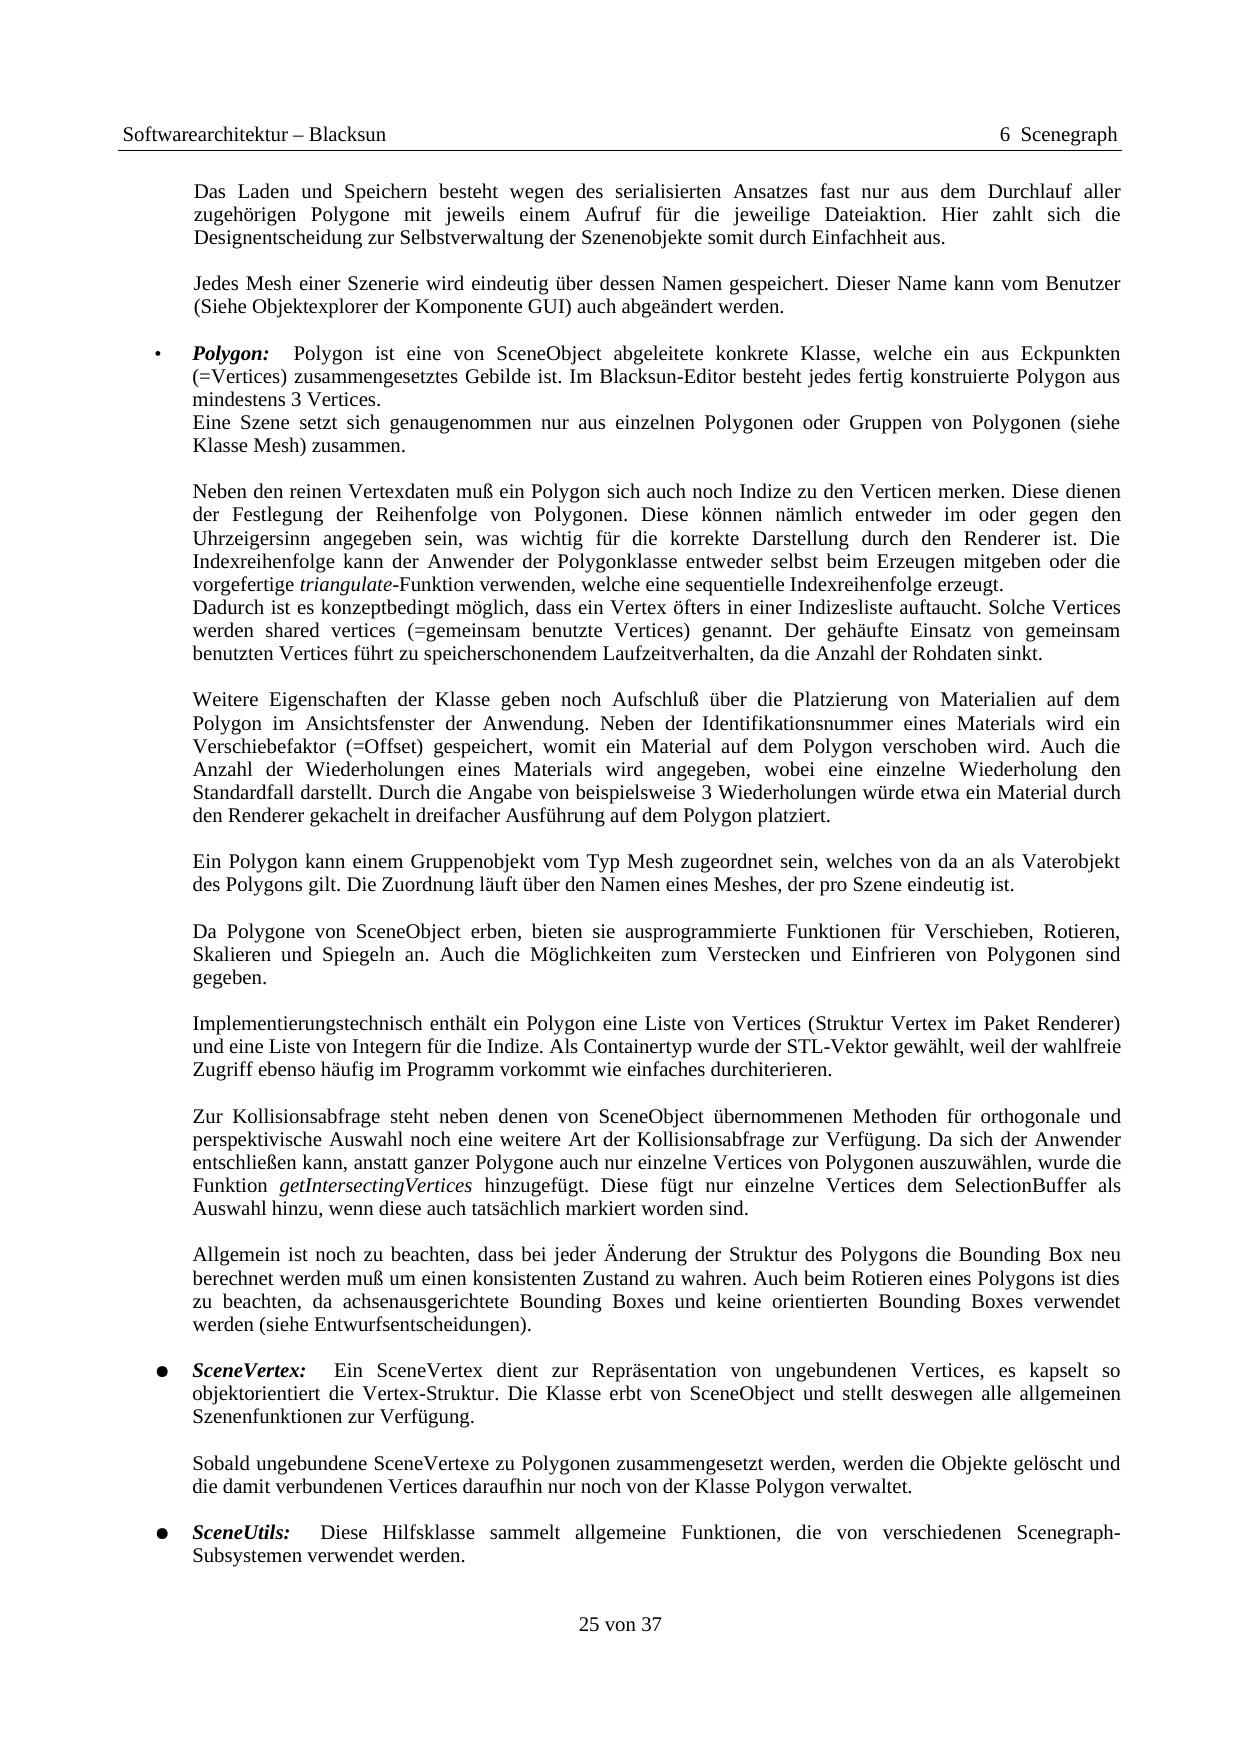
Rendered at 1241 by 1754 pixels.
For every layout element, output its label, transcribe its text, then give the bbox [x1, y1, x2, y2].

text Ein Polygon kann einem Gruppenobjekt vom Typ Mesh zugeordnet sein, welches von da an als Vaterobjekt des Polygons gilt. Die Zuordnung läuft über den Namen eines Meshes, der pro Szene eindeutig ist. [192, 850, 1122, 896]
list Sobald ungebundene SceneVertexe zu Polygonen zusammengesetzt werden, werden die Objekte gelöscht und die damit verbundenen Vertices daraufhin nur noch von der Klasse Polygon verwaltet. [154, 1451, 1122, 1498]
list Polygon: Polygon ist eine von SceneObject abgeleitete konkrete Klasse, welche ein aus Eckpunkten (=Vertices) zusammengesetztes Gebilde ist. Im Blacksun-Editor besteht jedes fertig konstruierte Polygon aus mindestens 3 Vertices. [154, 341, 1122, 411]
text Zur Kollisionsabfrage steht neben denen von SceneObject übernommenen Methoden für orthogonale und perspektivische Auswahl noch eine weitere Art der Kollisionsabfrage zur Verfügung. Da sich der Anwender entschließen kann, anstatt ganzer Polygone auch nur einzelne Vertices von Polygonen auszuwählen, wurde die Funktion getIntersectingVertices hinzugefügt. Diese fügt nur einzelne Vertices dem SelectionBuffer als Auswahl hinzu, wenn diese auch tatsächlich markiert worden sind. [192, 1104, 1122, 1220]
text Neben den reinen Vertexdaten muß ein Polygon sich auch noch Indize zu den Verticen merken. Diese dienen der Festlegung der Reihenfolge von Polygonen. Diese können nämlich entweder im oder gegen den Uhrzeigersinn angegeben sein, was wichtig für die korrekte Darstellung durch den Renderer ist. Die Indexreihenfolge kann der Anwender der Polygonklasse entweder selbst beim Erzeugen mitgeben oder die vorgefertige triangulate-Funktion verwenden, welche eine sequentielle Indexreihenfolge erzeugt. [192, 480, 1122, 596]
text Eine Szene setzt sich genaugenommen nur aus einzelnen Polygonen oder Gruppen von Polygonen (siehe Klasse Mesh) zusammen. [192, 411, 1122, 457]
text Allgemein ist noch zu beachten, dass bei jeder Änderung der Struktur des Polygons die Bounding Box neu berechnet werden muß um einen konsistenten Zustand zu wahren. Auch beim Rotieren eines Polygons ist dies zu beachten, da achsenausgerichtete Bounding Boxes und keine orientierten Bounding Boxes verwendet werden (siehe Entwurfsentscheidungen). [192, 1243, 1122, 1336]
text Implementierungstechnisch enthält ein Polygon eine Liste von Vertices (Struktur Vertex im Paket Renderer) und eine Liste von Integern für die Indize. Als Containertyp wurde der STL-Vektor gewählt, weil der wahlfreie Zugriff ebenso häufig im Programm vorkommt wie einfaches durchiterieren. [192, 1012, 1122, 1081]
text Das Laden und Speichern besteht wegen des serialisierten Ansatzes fast nur aus dem Durchlauf aller zugehörigen Polygone mit jeweils einem Aufruf für die jeweilige Dateiaktion. Hier zahlt sich die Designentscheidung zur Selbstverwaltung der Szenenobjekte somit durch Einfachheit aus. [193, 179, 1122, 249]
text Da Polygone von SceneObject erben, bieten sie ausprogrammierte Funktionen für Verschieben, Rotieren, Skalieren und Spiegeln an. Auch die Möglichkeiten zum Verstecken und Einfrieren von Polygonen sind gegeben. [192, 919, 1122, 989]
list SceneVertex: Ein SceneVertex dient zur Repräsentation von ungebundenen Vertices, es kapselt so objektorientiert die Vertex-Struktur. Die Klasse erbt von SceneObject und stellt deswegen alle allgemeinen Szenenfunktionen zur Verfügung. [154, 1359, 1122, 1428]
list SceneUtils: Diese Hilfsklasse sammelt allgemeine Funktionen, die von verschiedenen Scenegraph-Subsystemen verwendet werden. [154, 1521, 1122, 1567]
text Jedes Mesh einer Szenerie wird eindeutig über dessen Namen gespeichert. Dieser Name kann vom Benutzer (Siehe Objektexplorer der Komponente GUI) auch abgeändert werden. [193, 272, 1122, 318]
text Dadurch ist es konzeptbedingt möglich, dass ein Vertex öfters in einer Indizesliste auftaucht. Solche Vertices werden shared vertices (=gemeinsam benutzte Vertices) genannt. Der gehäufte Einsatz von gemeinsam benutzten Vertices führt zu speicherschonendem Laufzeitverhalten, da die Anzahl der Rohdaten sinkt. [192, 596, 1122, 665]
text Weitere Eigenschaften der Klasse geben noch Aufschluß über die Platzierung von Materialien auf dem Polygon im Ansichtsfenster der Anwendung. Neben der Identifikationsnummer eines Materials wird ein Verschiebefaktor (=Offset) gespeichert, womit ein Material auf dem Polygon verschoben wird. Auch die Anzahl der Wiederholungen eines Materials wird angegeben, wobei eine einzelne Wiederholung den Standardfall darstellt. Durch die Angabe von beispielsweise 3 Wiederholungen würde etwa ein Material durch den Renderer gekachelt in dreifacher Ausführung auf dem Polygon platziert. [192, 688, 1122, 827]
